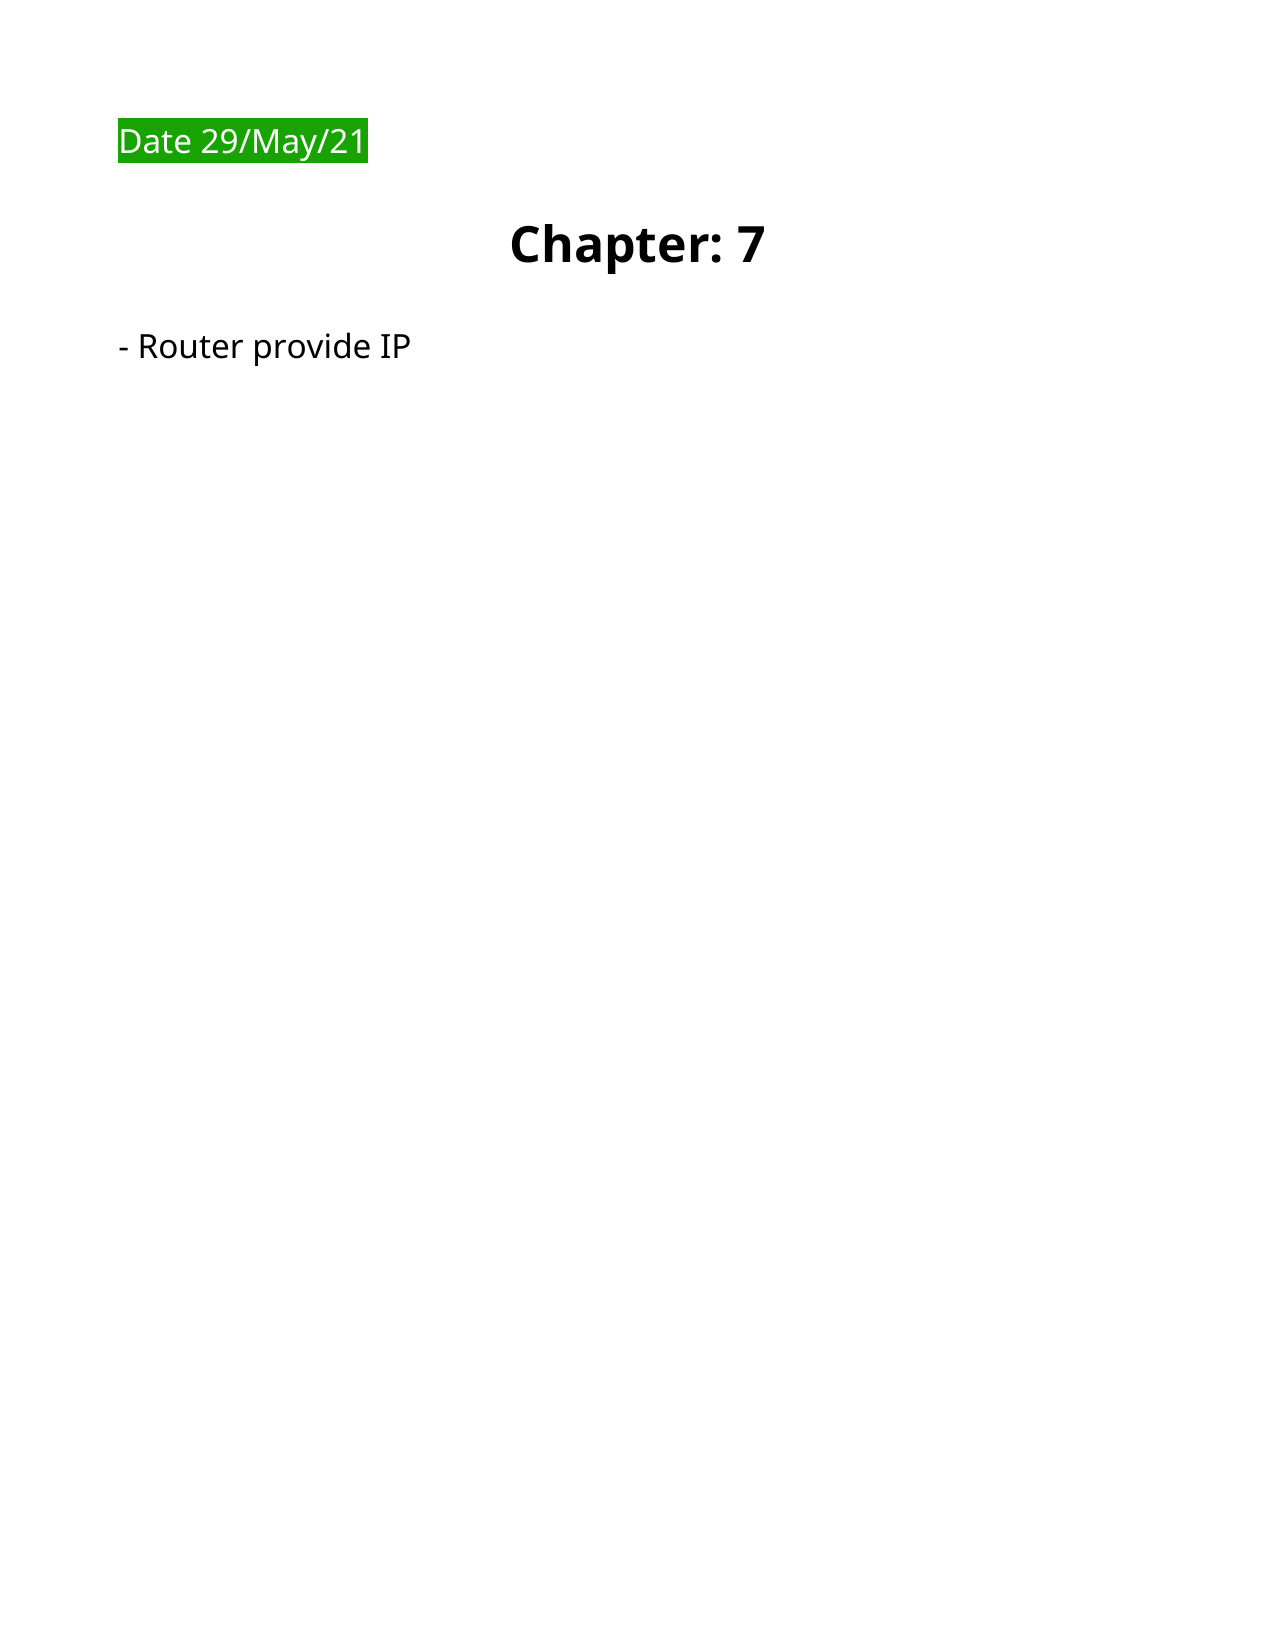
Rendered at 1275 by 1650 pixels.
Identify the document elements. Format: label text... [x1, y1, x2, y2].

text Date 29/May/21 [118, 118, 1157, 163]
text Chapter: 7 [118, 209, 1157, 277]
text - Router provide IP [118, 322, 1157, 368]
